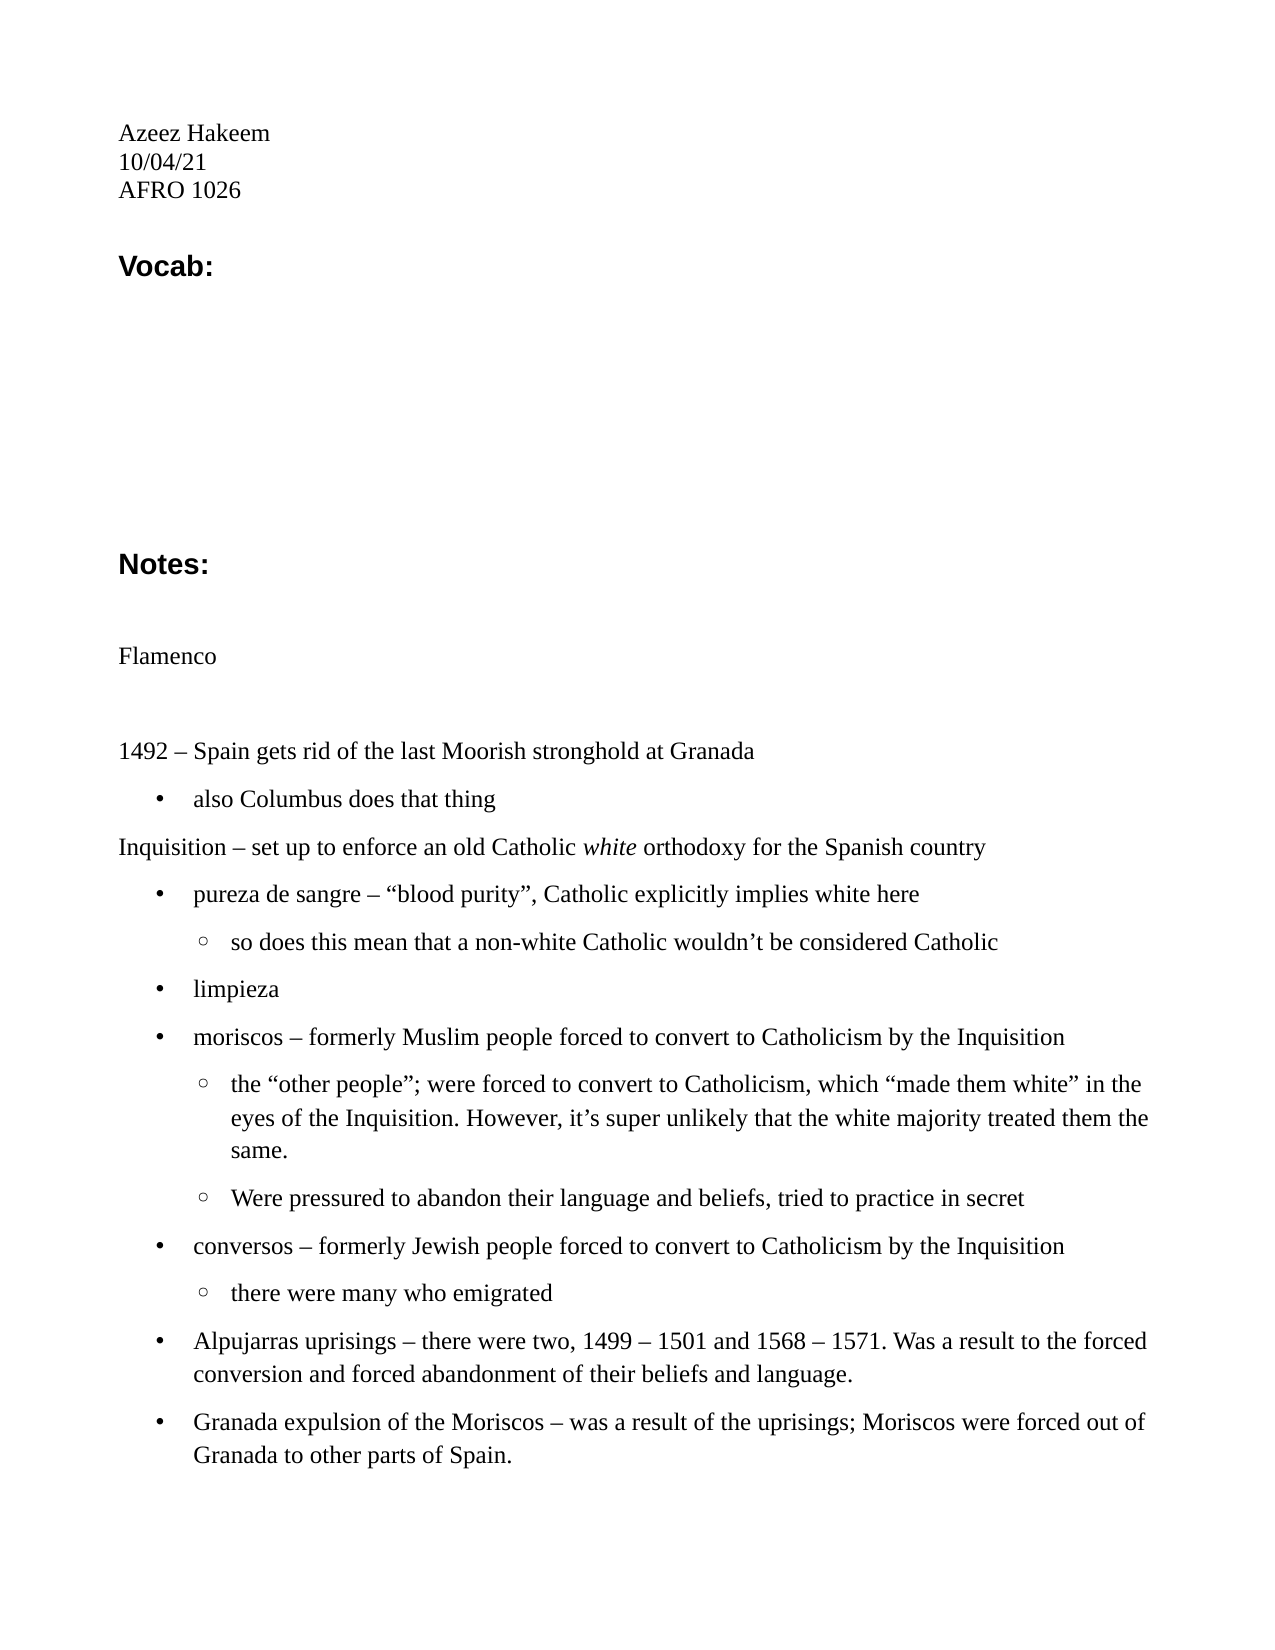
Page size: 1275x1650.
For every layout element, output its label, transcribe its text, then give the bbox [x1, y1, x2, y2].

list limpieza [156, 974, 1157, 1003]
list Alpujarras uprisings – there were two, 1499 – 1501 and 1568 – 1571. Was a result to the forced conversion and forced abandonment of their beliefs and language. [156, 1326, 1157, 1388]
list also Columbus does that thing [156, 784, 1157, 813]
list the “other people”; were forced to convert to Catholicism, which “made them white” in the eyes of the Inquisition. However, it’s super unlikely that the white majority treated them the same. [193, 1069, 1157, 1164]
text Flamenco [118, 641, 1157, 670]
list there were many who emigrated [193, 1278, 1157, 1307]
list moriscos – formerly Muslim people forced to convert to Catholicism by the Inquisition [156, 1022, 1157, 1051]
list conversos – formerly Jewish people forced to convert to Catholicism by the Inquisition [156, 1231, 1157, 1259]
list Granada expulsion of the Moriscos – was a result of the uprisings; Moriscos were forced out of Granada to other parts of Spain. [156, 1407, 1157, 1468]
text 1492 – Spain gets rid of the last Moorish stronghold at Granada [118, 736, 1157, 765]
list Were pressured to abandon their language and beliefs, tried to practice in secret [193, 1183, 1157, 1212]
subtitle Vocab: [118, 248, 1157, 282]
list pureza de sangre – “blood purity”, Catholic explicitly implies white here [156, 879, 1157, 908]
list so does this mean that a non-white Catholic wouldn’t be considered Catholic [193, 927, 1157, 956]
text Inquisition – set up to enforce an old Catholic white orthodoxy for the Spanish country [118, 832, 1157, 860]
subtitle Notes: [118, 547, 1157, 581]
